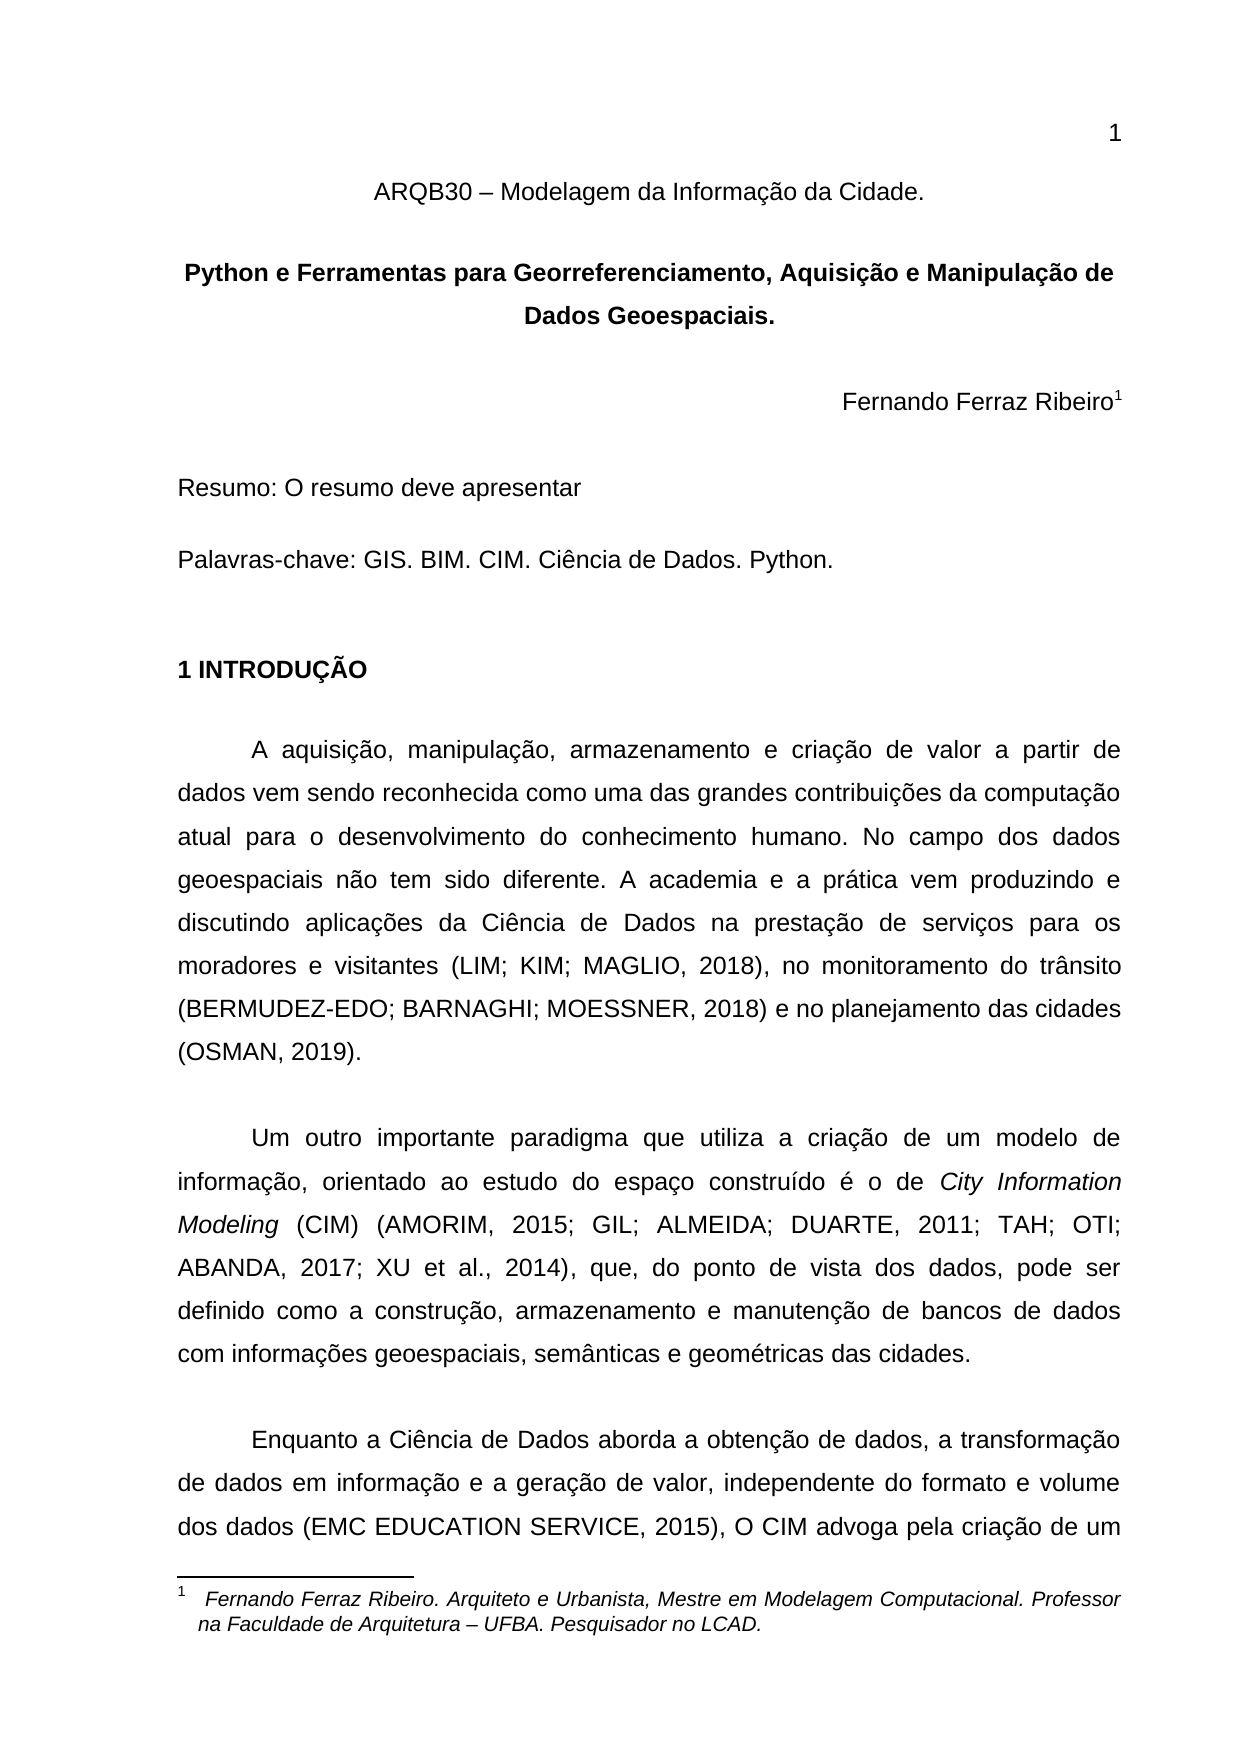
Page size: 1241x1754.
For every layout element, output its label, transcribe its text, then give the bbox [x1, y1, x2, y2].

text Um outro importante paradigma que utiliza a criação de um modelo de informação, orientado ao estudo do espaço construído é o de City Information Modeling (CIM) (AMORIM, 2015; GIL; ALMEIDA; DUARTE, 2011; TAH; OTI; ABANDA, 2017; XU et al., 2014)⁠, que, do ponto de vista dos dados, pode ser definido como a construção, armazenamento e manutenção de bancos de dados com informações geoespaciais, semânticas e geométricas das cidades. [177, 1123, 1122, 1368]
text 1 INTRODUÇÃO [177, 655, 1122, 683]
text Resumo: O resumo deve apresentar [177, 473, 1096, 502]
text Fernando Ferraz Ribeiro. Arquiteto e Urbanista, Mestre em Modelagem Computacional. Professor na Faculdade de Arquitetura – UFBA. Pesquisador no LCAD. [177, 1583, 1122, 1636]
text A aquisição, manipulação, armazenamento e criação de valor a partir de dados vem sendo reconhecida como uma das grandes contribuições da computação atual para o desenvolvimento do conhecimento humano. No campo dos dados geoespaciais não tem sido diferente. A academia e a prática vem produzindo e discutindo aplicações da Ciência de Dados na prestação de serviços para os moradores e visitantes (LIM; KIM; MAGLIO, 2018)⁠, no monitoramento do trânsito (BERMUDEZ-EDO; BARNAGHI; MOESSNER, 2018)⁠ e no planejamento das cidades (OSMAN, 2019)⁠. [177, 735, 1122, 1066]
text Fernando Ferraz Ribeiro [177, 387, 1122, 416]
text ARQB30 – Modelagem da Informação da Cidade. [177, 177, 1122, 206]
text Python e Ferramentas para Georreferenciamento, Aquisição e Manipulação de Dados Geoespaciais. [177, 258, 1122, 330]
text Enquanto a Ciência de Dados aborda a obtenção de dados, a transformação de dados em informação e a geração de valor, independente do formato e volume dos dados (EMC EDUCATION SERVICE, 2015)⁠, O CIM advoga pela criação de um [177, 1425, 1122, 1540]
text Palavras-chave: GIS. BIM. CIM. Ciência de Dados. Python. [177, 545, 1122, 574]
